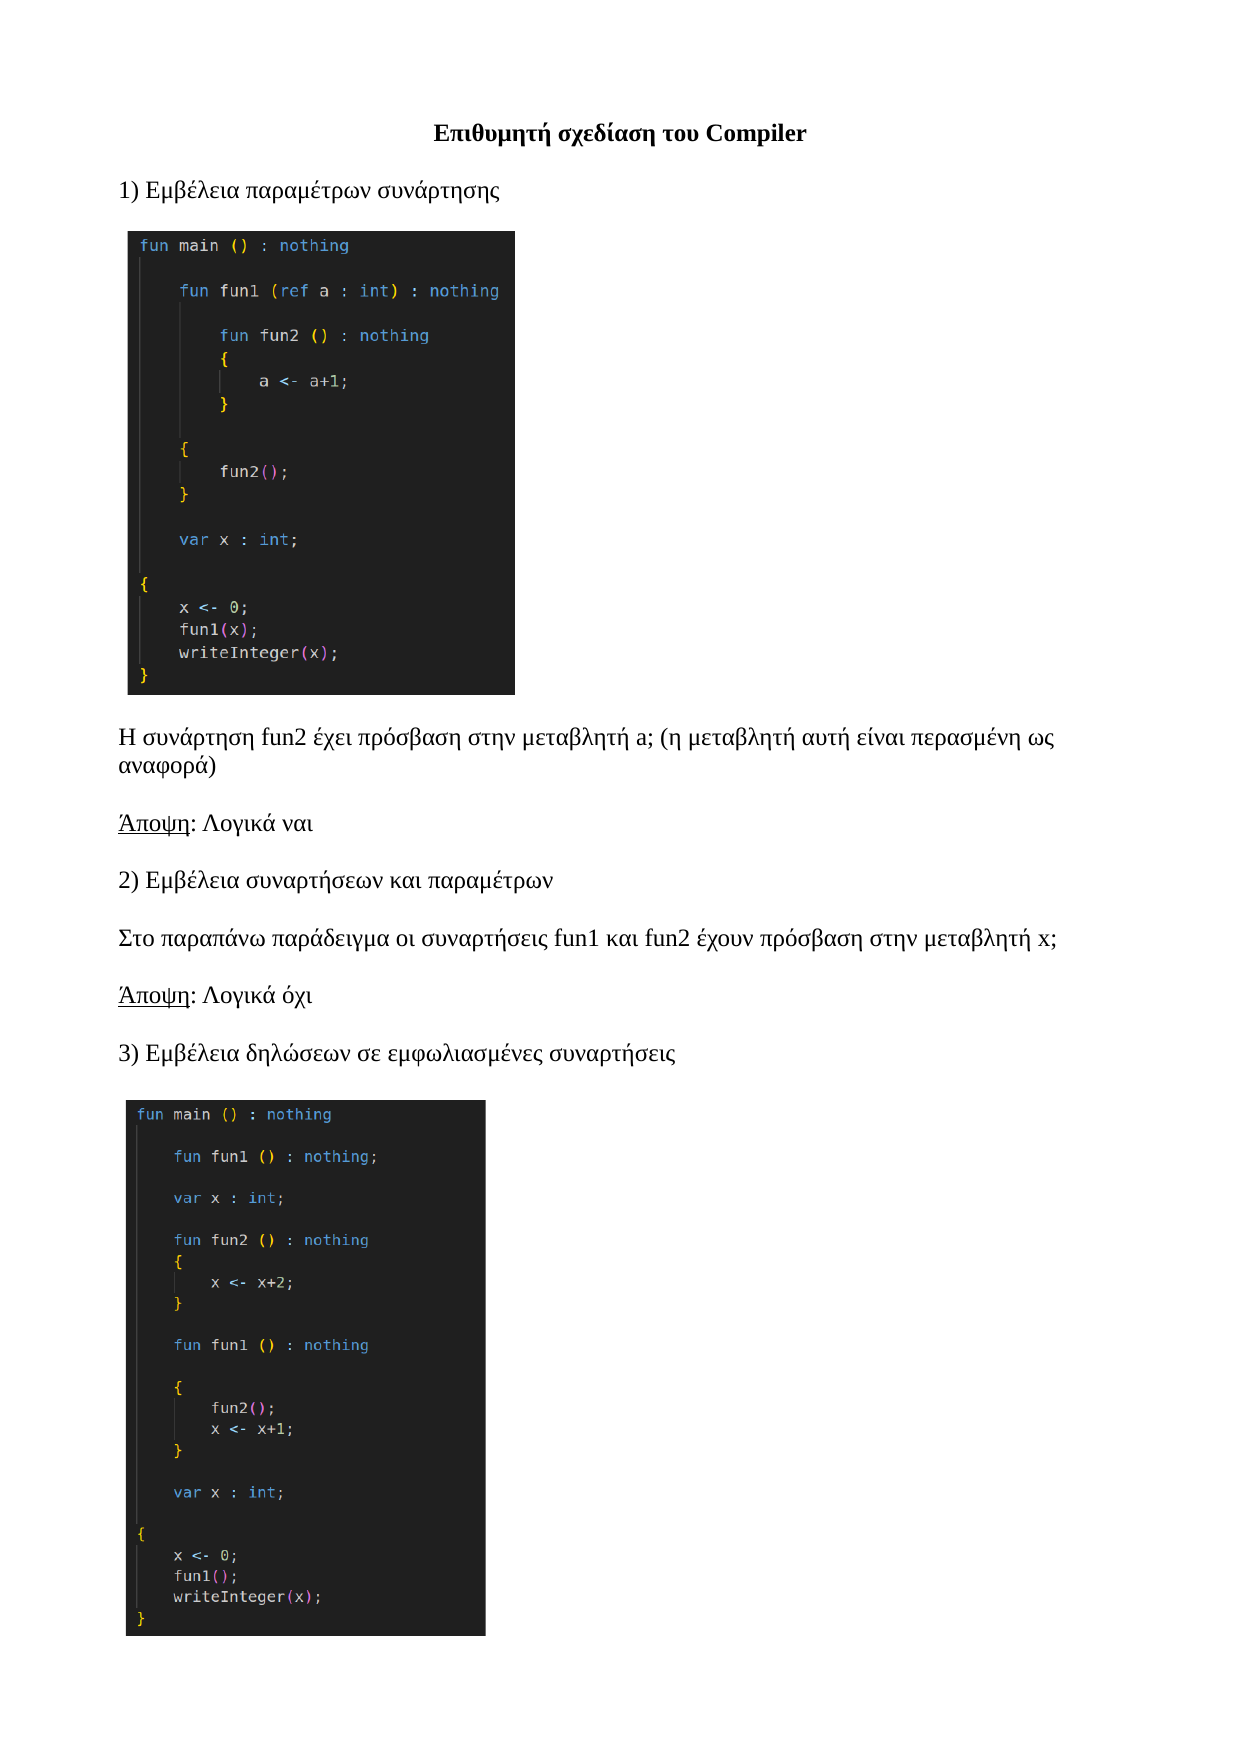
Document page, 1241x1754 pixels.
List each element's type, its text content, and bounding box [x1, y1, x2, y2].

text Άποψη: Λογικά ναι [118, 808, 1122, 837]
picture [127, 231, 515, 695]
text 1) Εμβέλεια παραμέτρων συνάρτησης [118, 176, 1122, 204]
picture [125, 1100, 486, 1636]
text Άποψη: Λογικά όχι [118, 981, 1122, 1009]
text Επιθυμητή σχεδίαση του Compiler [118, 118, 1122, 147]
text Η συνάρτηση fun2 έχει πρόσβαση στην μεταβλητή a; (η μεταβλητή αυτή είναι περασμένη ως αναφορά) [118, 722, 1122, 779]
text Στο παραπάνω παράδειγμα οι συναρτήσεις fun1 και fun2 έχουν πρόσβαση στην μεταβλητή x; [118, 923, 1122, 952]
text 2) Εμβέλεια συναρτήσεων και παραμέτρων [118, 866, 1122, 894]
text 3) Εμβέλεια δηλώσεων σε εμφωλιασμένες συναρτήσεις [118, 1038, 1122, 1067]
